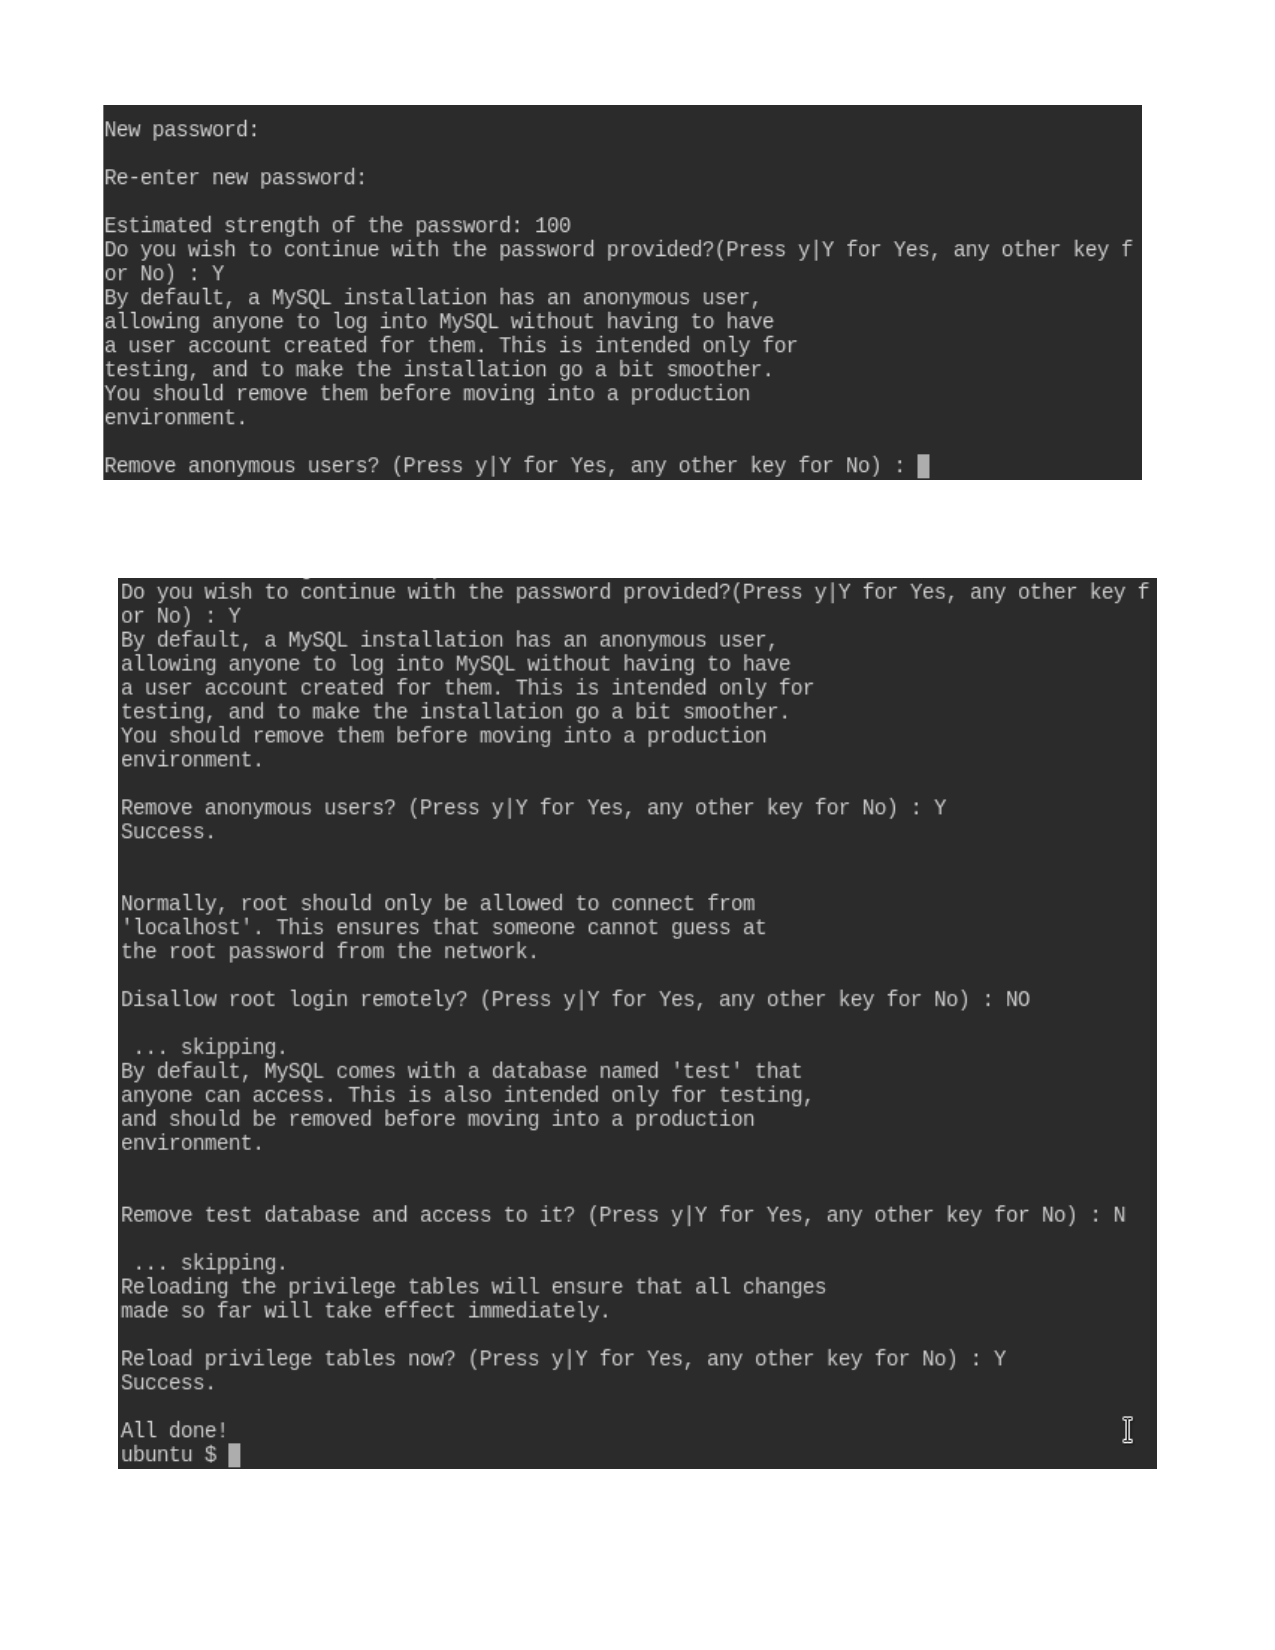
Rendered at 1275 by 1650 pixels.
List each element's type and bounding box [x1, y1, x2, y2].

picture [118, 578, 1157, 1469]
picture [103, 105, 1142, 480]
